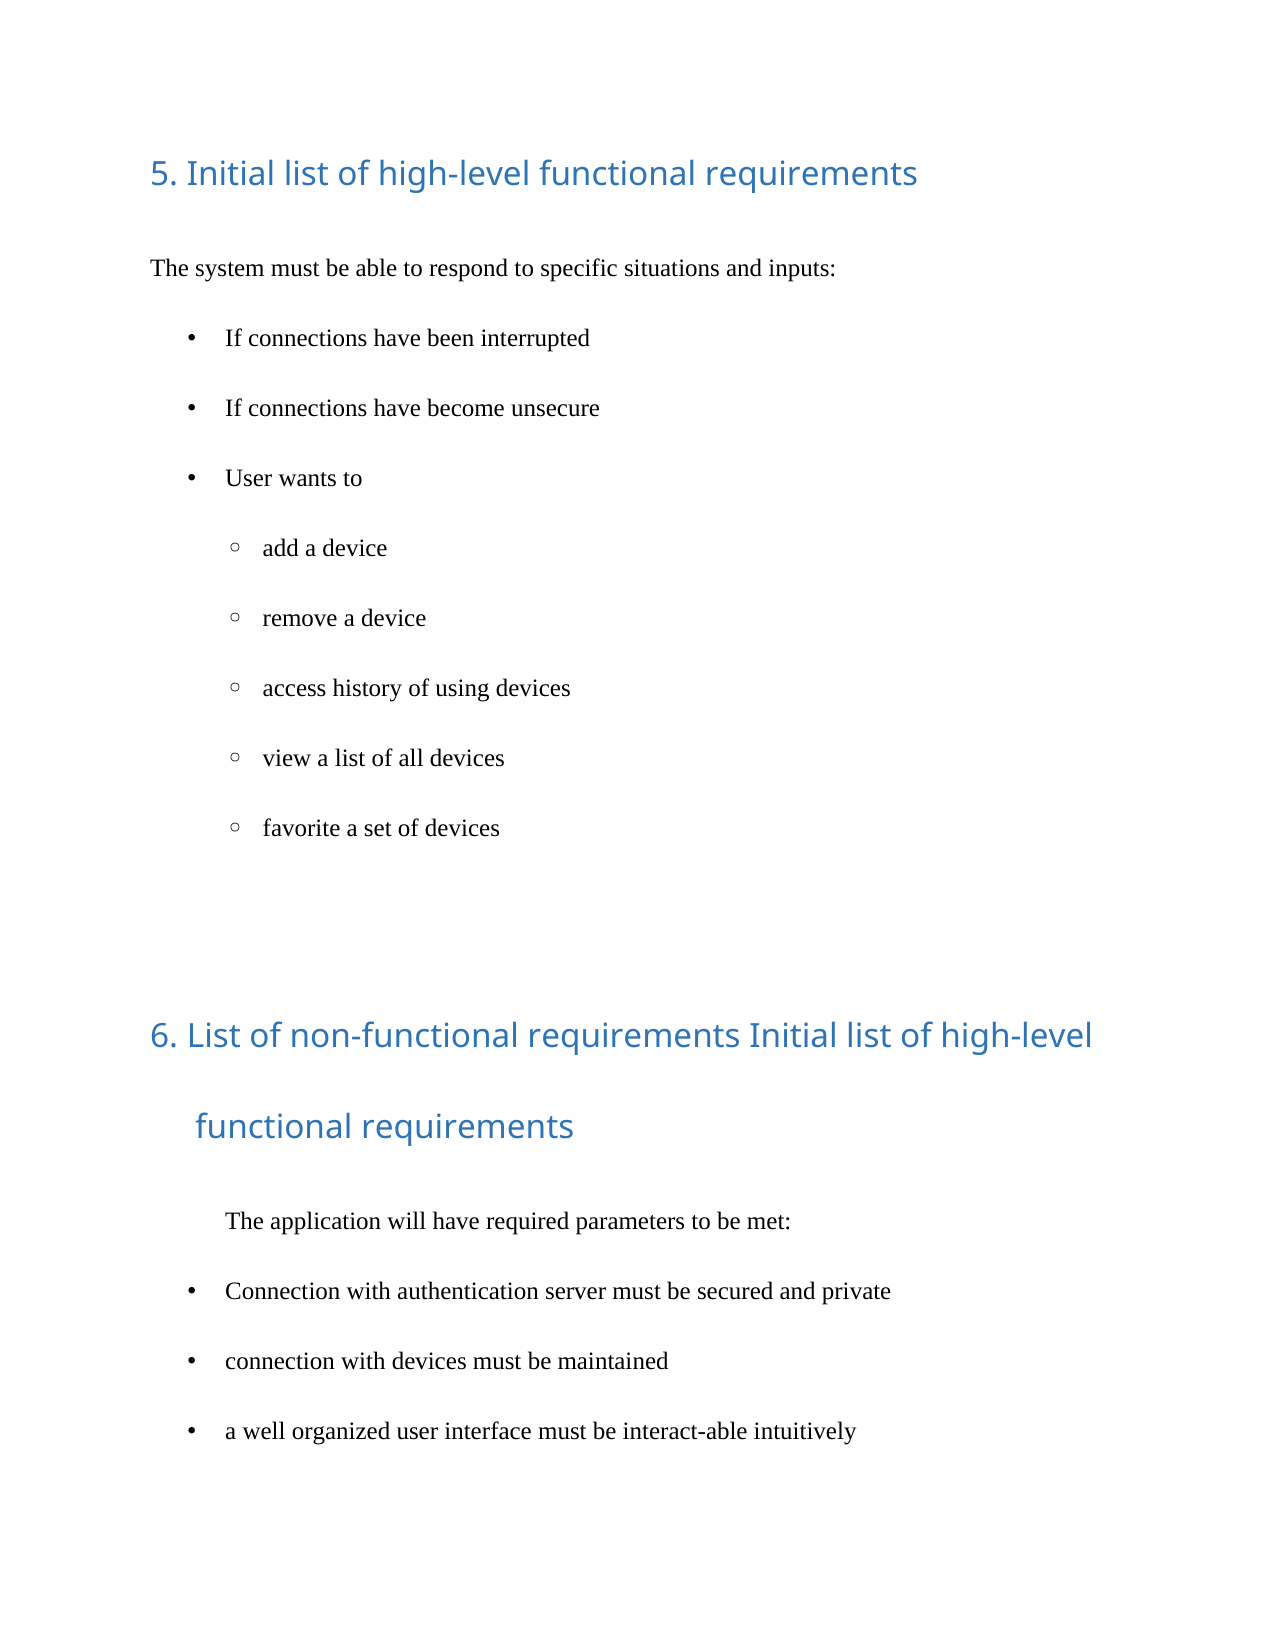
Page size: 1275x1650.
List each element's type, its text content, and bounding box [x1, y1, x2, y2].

list connection with devices must be maintained [187, 1346, 1125, 1374]
list access history of using devices [225, 673, 1125, 702]
list add a device [225, 533, 1125, 562]
list view a list of all devices [225, 743, 1125, 772]
list If connections have been interrupted [187, 323, 1125, 352]
list User wants to [187, 463, 1125, 492]
list Connection with authentication server must be secured and private [187, 1276, 1125, 1304]
list remove a device [225, 603, 1125, 632]
list If connections have become unsecure [187, 393, 1125, 422]
subtitle 6. List of non-functional requirements Initial list of high-level functional requirements [150, 1012, 1125, 1148]
list a well organized user interface must be interact-able intuitively [187, 1416, 1125, 1444]
text The system must be able to respond to specific situations and inputs: [150, 253, 1125, 282]
text The application will have required parameters to be met: [150, 1206, 1125, 1234]
list favorite a set of devices [225, 813, 1125, 842]
subtitle 5. Initial list of high-level functional requirements [150, 150, 1125, 195]
